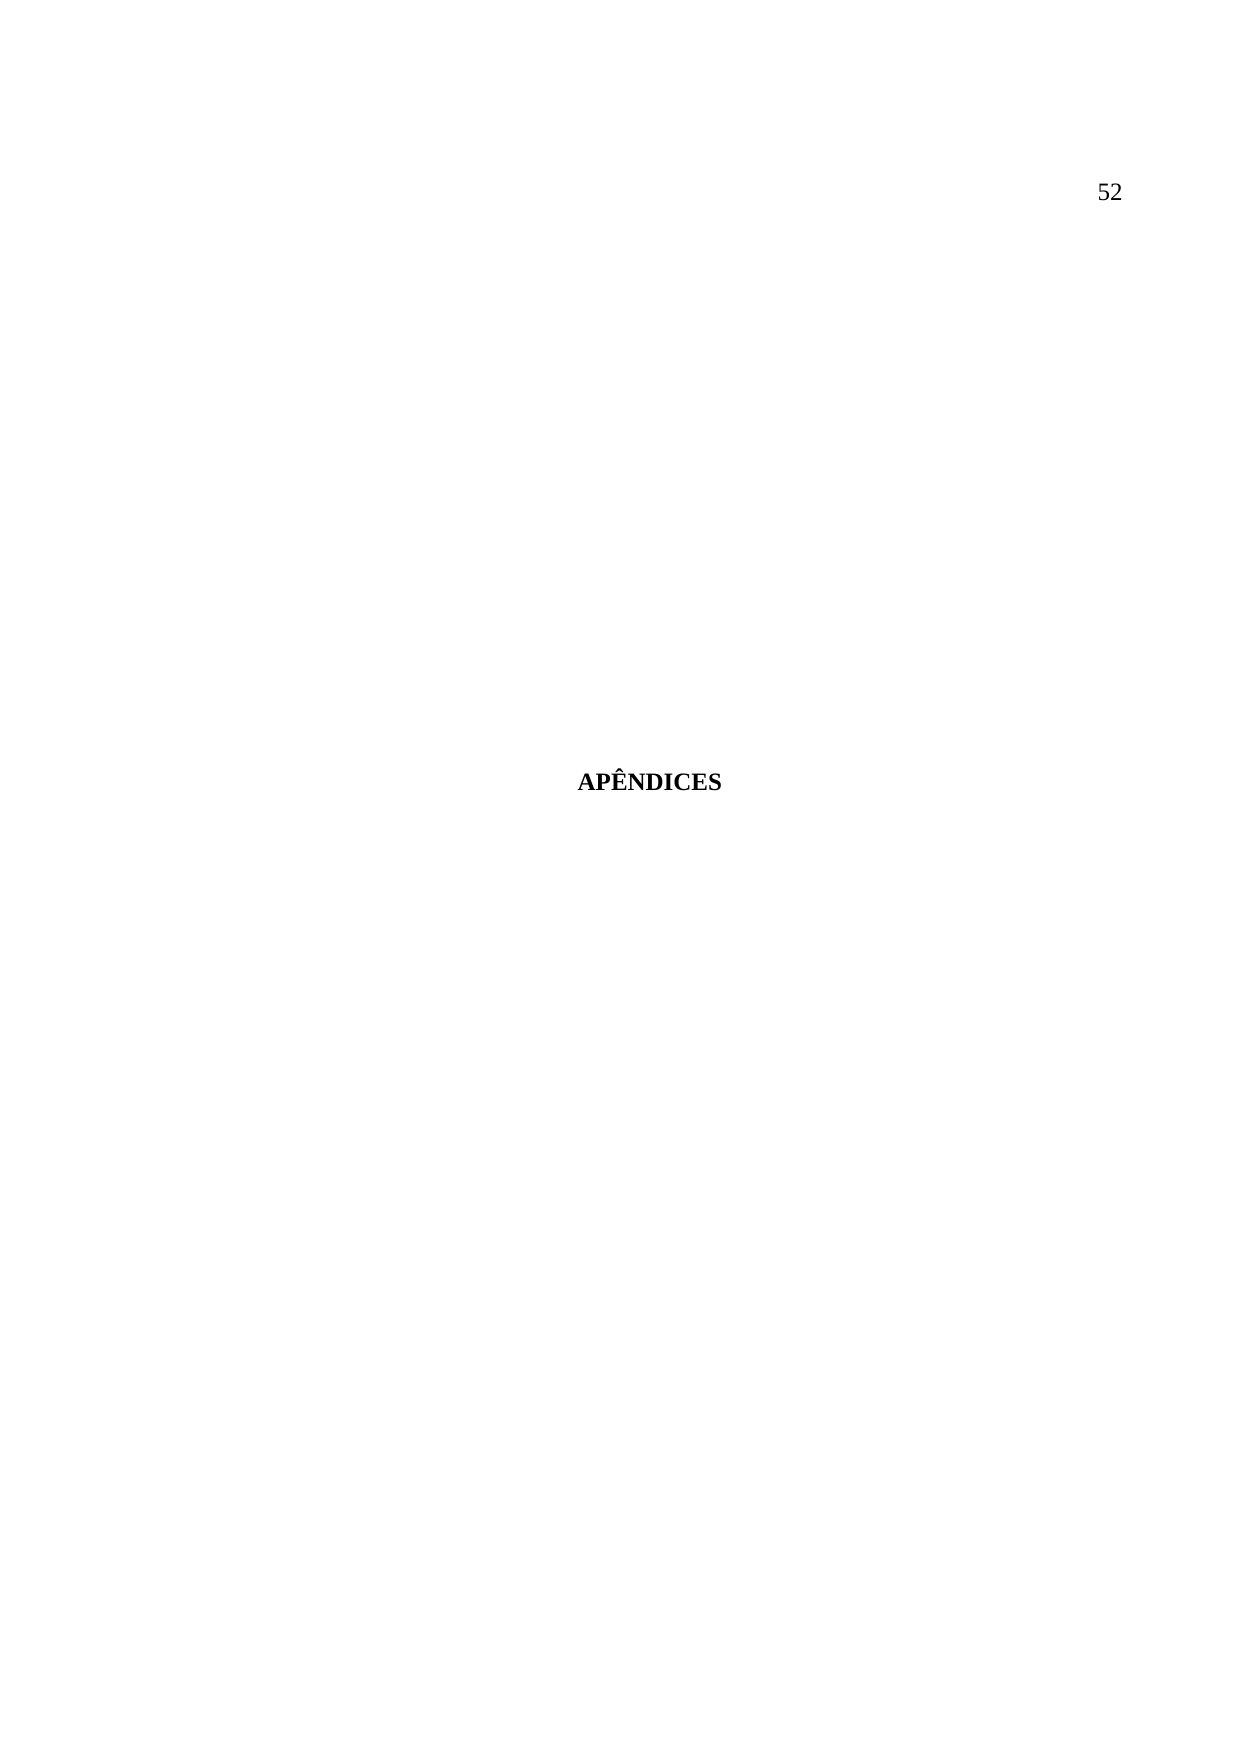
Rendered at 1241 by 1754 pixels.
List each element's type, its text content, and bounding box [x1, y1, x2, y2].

text Apêndices [177, 767, 1122, 796]
